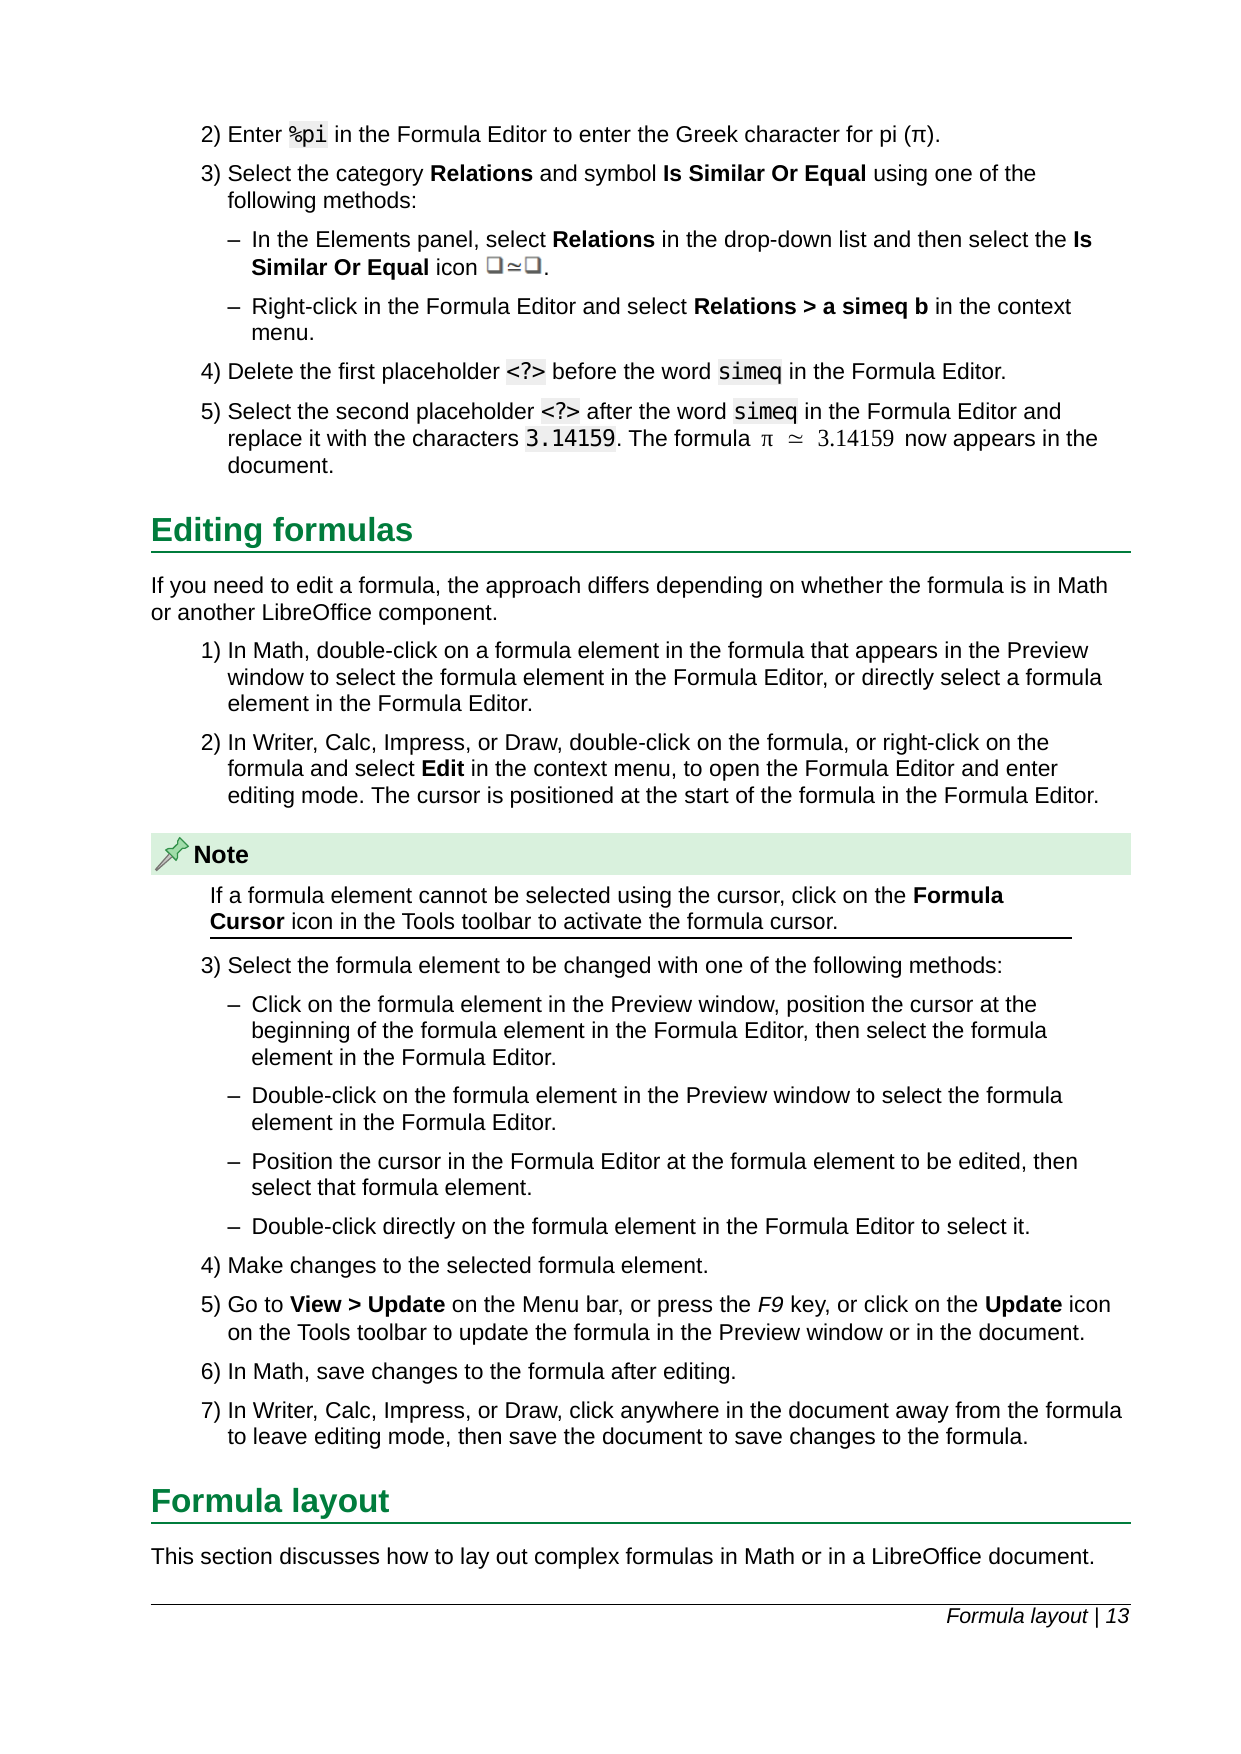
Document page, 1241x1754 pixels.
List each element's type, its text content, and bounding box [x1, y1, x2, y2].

list In the Elements panel, select Relations in the drop-down list and then select the Is Similar Or Equal icon . [227, 226, 1131, 281]
list Make changes to the selected formula element. [227, 1252, 1131, 1278]
list In Math, double-click on a formula element in the formula that appears in the Preview window to select the formula element in the Formula Editor, or directly select a formula element in the Formula Editor. [227, 637, 1131, 716]
list In Writer, Calc, Impress, or Draw, double-click on the formula, or right-click on the formula and select Edit in the context menu, to open the Formula Editor and enter editing mode. The cursor is positioned at the start of the formula in the Formula Editor. [227, 729, 1131, 808]
list Enter %pi in the Formula Editor to enter the Greek character for pi (π). [328, 121, 1131, 148]
picture [484, 252, 544, 276]
list Select the second placeholder <?> after the word simeq in the Formula Editor and replace it with the characters 3.14159. The formulanow appears in the document. [227, 398, 1131, 478]
subtitle Note [193, 833, 1131, 875]
list If you need to edit a formula, the approach differs depending on whether the formula is in Math or another LibreOffice component. [151, 572, 1131, 625]
list Double-click directly on the formula element in the Formula Editor to select it. [227, 1213, 1131, 1239]
list Go to View > Update on the Menu bar, or press the F9 key, or click on the Update icon on the Tools toolbar to update the formula in the Preview window or in the document. [227, 1291, 1131, 1345]
list Position the cursor in the Formula Editor at the formula element to be edited, then select that formula element. [227, 1148, 1131, 1200]
subtitle Editing formulas [151, 510, 1131, 551]
list Right-click in the Formula Editor and select Relations > a simeq b in the context menu. [227, 293, 1131, 346]
list Enter %pi in the Formula Editor to enter the Greek character for pi (π). [227, 121, 289, 148]
list Select the formula element to be changed with one of the following methods: [227, 952, 1131, 978]
list Double-click on the formula element in the Preview window to select the formula element in the Formula Editor. [227, 1082, 1131, 1135]
list In Math, save changes to the formula after editing. [227, 1358, 1131, 1384]
list Click on the formula element in the Preview window, position the cursor at the beginning of the formula element in the Formula Editor, then select the formula element in the Formula Editor. [227, 991, 1131, 1070]
text This section discusses how to lay out complex formulas in Math or in a LibreOffice document. [151, 1543, 1131, 1569]
list In Writer, Calc, Impress, or Draw, click anywhere in the document away from the formula to leave editing mode, then save the document to save changes to the formula. [227, 1397, 1131, 1449]
subtitle Formula layout [151, 1481, 1131, 1522]
text If a formula element cannot be selected using the cursor, click on the Formula Cursor icon in the Tools toolbar to activate the formula cursor. [209, 882, 1072, 939]
list Delete the first placeholder <?> before the word simeq in the Formula Editor. [227, 358, 1131, 385]
list Select the category Relations and symbol Is Similar Or Equal using one of the following methods: [227, 160, 1131, 213]
